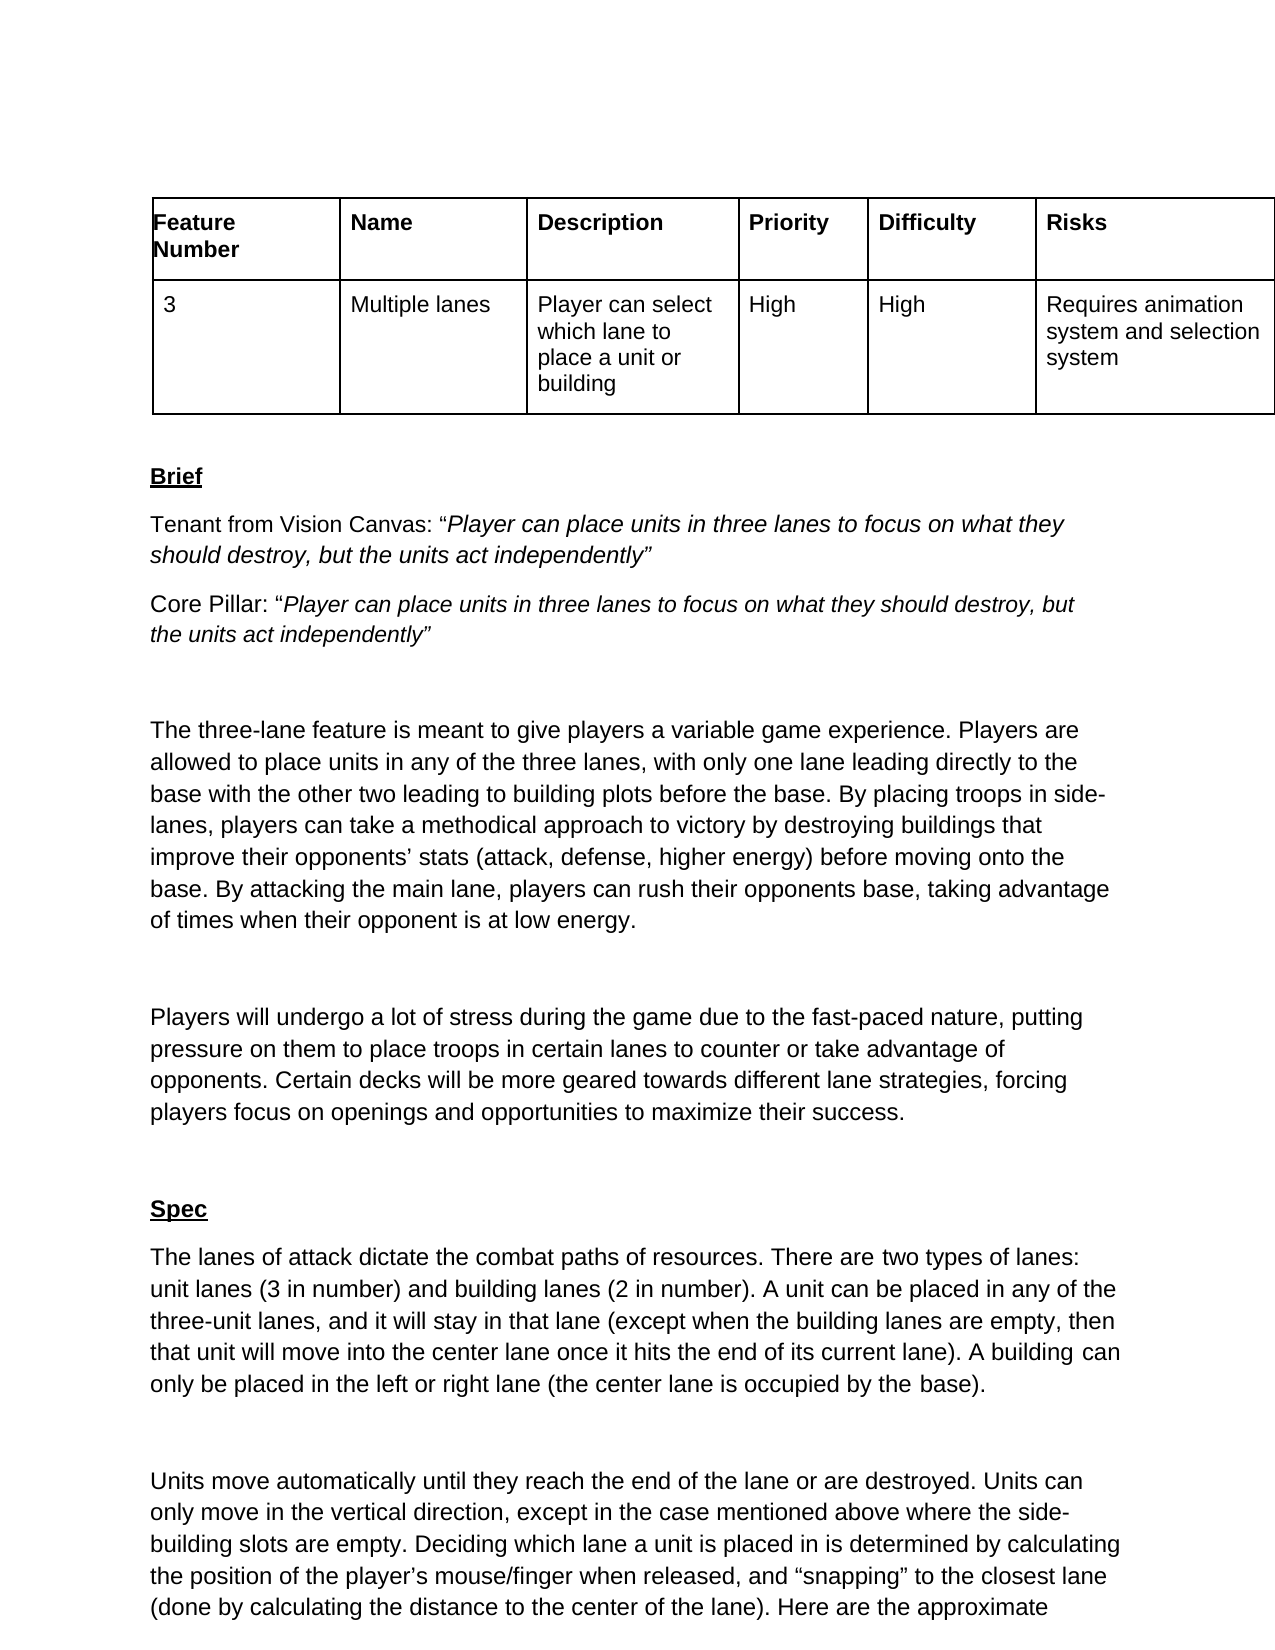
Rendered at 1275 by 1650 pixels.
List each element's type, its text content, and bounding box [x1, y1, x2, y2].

table_cell Player can select which lane to place a unit or building [528, 281, 738, 413]
text Units move automatically until they reach the end of the lane or are destroyed. Units can only move in the vertical direction, except in the case mentioned above where the side- building slots are empty. Deciding which lane a unit is placed in is determined by calculating the position of the player’s mouse/finger when released, and “snapping” to the closest lane (done by calculating the distance to the center of the lane). Here are the approximate [150, 1467, 1127, 1621]
text Core Pillar: “Player can place units in three lanes to focus on what they should destroy, but the units act independently” [150, 589, 1114, 647]
table_header Description [528, 199, 738, 279]
table_header Name [341, 199, 526, 279]
table_cell 3 [154, 281, 339, 413]
table_cell Multiple lanes [341, 281, 526, 413]
table_cell High [740, 281, 867, 413]
text Players will undergo a lot of stress during the game due to the fast-paced nature, putting pressure on them to place troops in certain lanes to counter or take advantage of opponents. Certain decks will be more geared towards different lane strategies, forcing players focus on openings and opportunities to maximize their success. [150, 1003, 1087, 1126]
table_header Priority [740, 199, 867, 279]
text The three-lane feature is meant to give players a variable game experience. Players are allowed to place units in any of the three lanes, with only one lane leading directly to the base with the other two leading to building plots before the base. By placing troops in side- lanes, players can take a methodical approach to victory by destroying buildings that improve their opponents’ stats (attack, defense, higher energy) before moving onto the base. By attacking the main lane, players can rush their opponents base, taking advantage of times when their opponent is at low energy. [150, 716, 1120, 934]
text Spec [150, 1195, 1275, 1222]
text Tenant from Vision Canvas: “Player can place units in three lanes to focus on what they should destroy, but the units act independently” [150, 509, 1106, 569]
table_header Feature Number [154, 199, 339, 279]
table_header Risks [1037, 199, 1274, 279]
text The lanes of attack dictate the combat paths of resources. There are two types of lanes: unit lanes (3 in number) and building lanes (2 in number). A unit can be placed in any of the three-unit lanes, and it will stay in that lane (except when the building lanes are empty, then that unit will move into the center lane once it hits the end of its current lane). A building can only be placed in the left or right lane (the center lane is occupied by the base). [150, 1243, 1121, 1397]
table_cell High [869, 281, 1035, 413]
table_header Difficulty [869, 199, 1035, 279]
subtitle Brief [150, 463, 1275, 489]
table_cell Requires animation system and selection system [1037, 281, 1274, 413]
